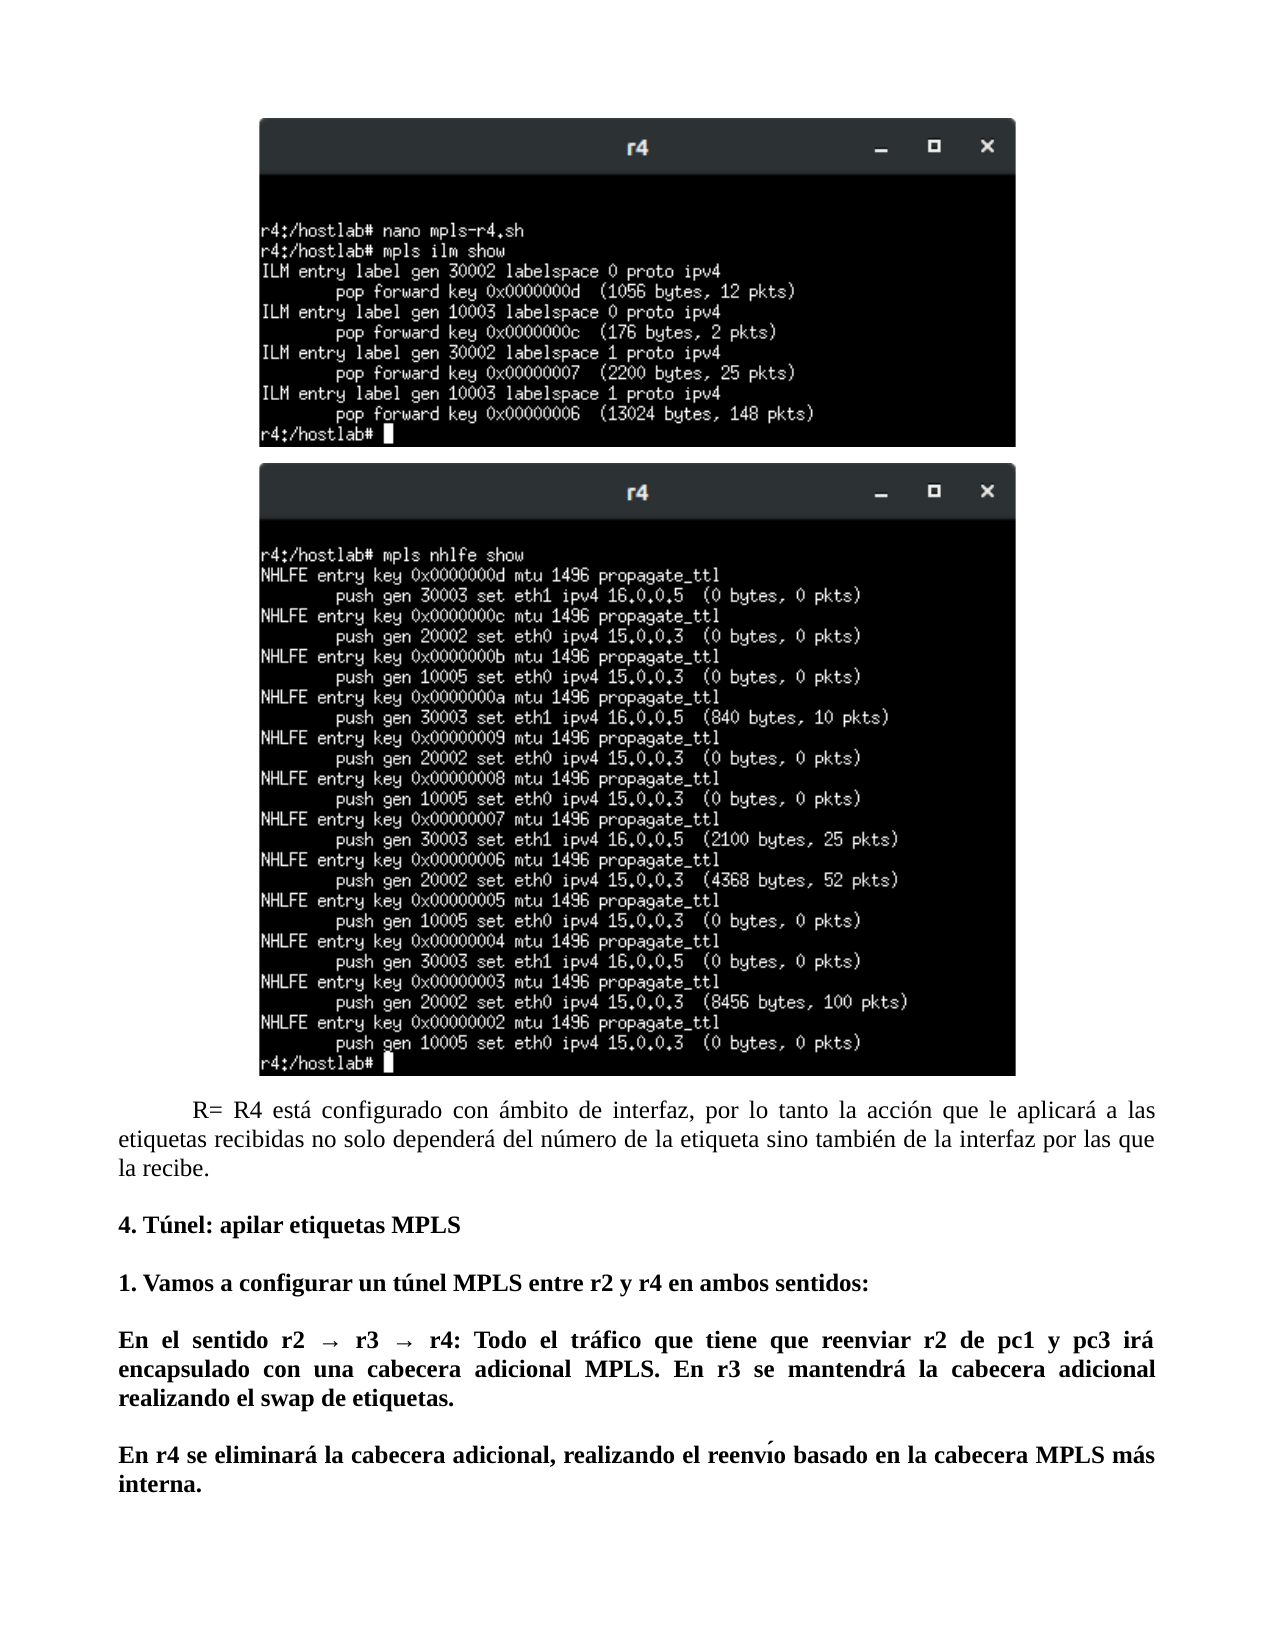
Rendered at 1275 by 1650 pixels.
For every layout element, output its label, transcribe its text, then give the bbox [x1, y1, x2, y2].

text En r4 se eliminará la cabecera adicional, realizando el reenvı́o basado en la cabecera MPLS más interna. [118, 1441, 1157, 1498]
text 1. Vamos a configurar un túnel MPLS entre r2 y r4 en ambos sentidos: [118, 1268, 1157, 1297]
picture [259, 463, 1016, 1076]
text 4. Túnel: apilar etiquetas MPLS [118, 1211, 1157, 1239]
picture [259, 118, 1016, 447]
text En el sentido r2 → r3 → r4: Todo el tráfico que tiene que reenviar r2 de pc1 y pc3 irá encapsulado con una cabecera adicional MPLS. En r3 se mantendrá la cabecera adicional realizando el swap de etiquetas. [118, 1326, 1157, 1412]
text R= R4 está configurado con ámbito de interfaz, por lo tanto la acción que le aplicará a las etiquetas recibidas no solo dependerá del número de la etiqueta sino también de la interfaz por las que la recibe. [118, 1096, 1157, 1182]
